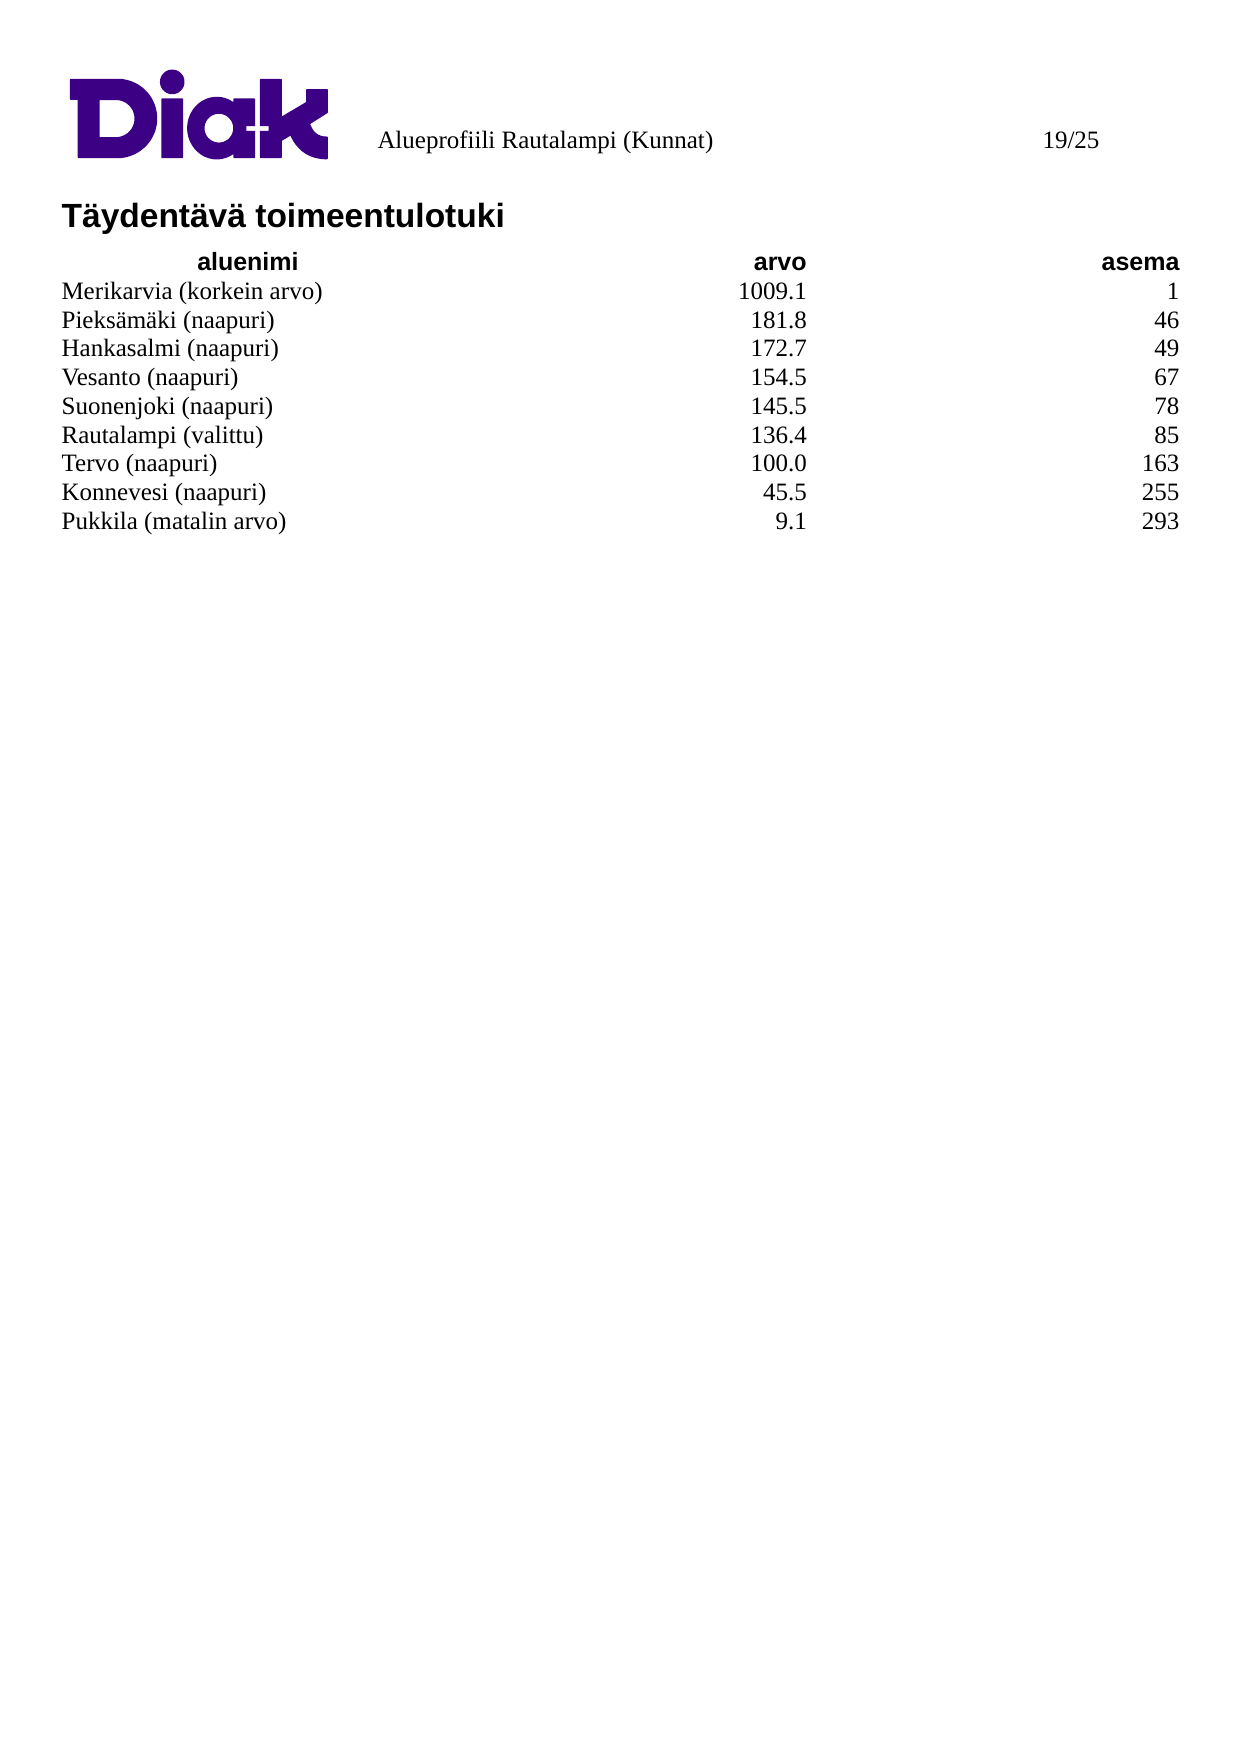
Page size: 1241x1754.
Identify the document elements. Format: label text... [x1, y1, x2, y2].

table_cell 136.4 [434, 420, 806, 448]
table_cell Rautalampi (valittu) [61, 420, 434, 448]
table_cell 172.7 [434, 334, 806, 362]
table_cell 9.1 [434, 506, 806, 535]
table_cell 154.5 [434, 362, 806, 391]
table_header asema [806, 247, 1179, 276]
table_cell Hankasalmi (naapuri) [61, 334, 434, 362]
table_cell Suonenjoki (naapuri) [61, 391, 434, 420]
table_cell 100.0 [434, 449, 806, 477]
table_header aluenimi [61, 247, 434, 276]
table_cell 181.8 [434, 305, 806, 333]
table_cell 1009.1 [434, 276, 806, 305]
table_header arvo [434, 247, 806, 276]
table_cell 293 [806, 506, 1179, 535]
table_cell Pukkila (matalin arvo) [61, 506, 434, 535]
table_cell 49 [806, 334, 1179, 362]
table_cell Pieksämäki (naapuri) [61, 305, 434, 333]
table_cell Tervo (naapuri) [61, 449, 434, 477]
table_cell 163 [806, 449, 1179, 477]
table_cell 78 [806, 391, 1179, 420]
table_cell 145.5 [434, 391, 806, 420]
table_cell Konnevesi (naapuri) [61, 477, 434, 506]
table_cell 1 [806, 276, 1179, 305]
table_cell 46 [806, 305, 1179, 333]
table_cell 45.5 [434, 477, 806, 506]
subtitle Täydentävä toimeentulotuki [61, 196, 1179, 235]
table_cell Vesanto (naapuri) [61, 362, 434, 391]
table_cell 67 [806, 362, 1179, 391]
table_cell Merikarvia (korkein arvo) [61, 276, 434, 305]
table_cell 255 [806, 477, 1179, 506]
table_cell 85 [806, 420, 1179, 448]
